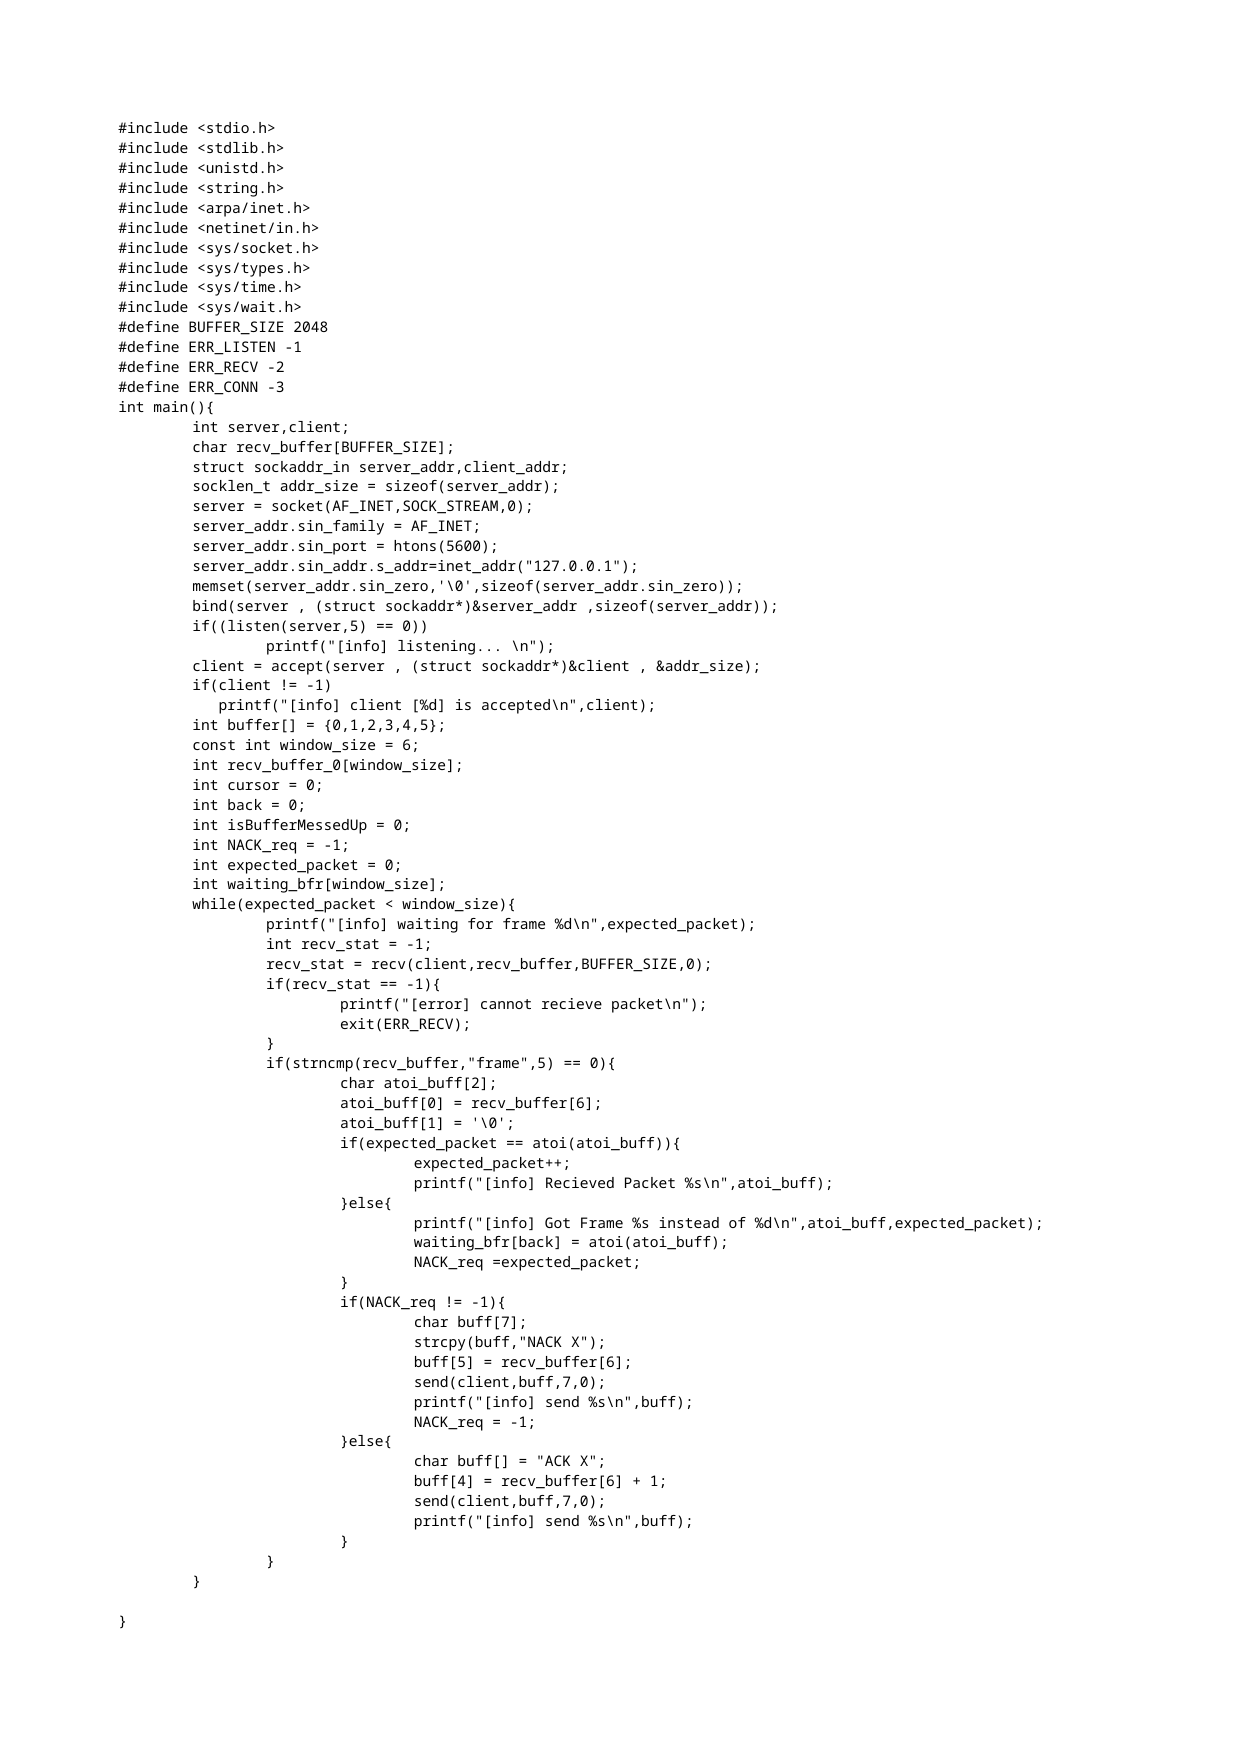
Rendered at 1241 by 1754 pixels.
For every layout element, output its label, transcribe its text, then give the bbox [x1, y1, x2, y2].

text char recv_buffer[BUFFER_SIZE]; [118, 436, 1122, 456]
text NACK_req =expected_packet; [118, 1252, 1122, 1272]
text } [118, 1272, 1122, 1292]
text printf("[info] listening... \n"); [118, 635, 1122, 655]
text int cursor = 0; [118, 775, 1122, 794]
text atoi_buff[1] = '\0'; [118, 1113, 1122, 1133]
text #include <unistd.h> [118, 158, 1122, 178]
text #include <sys/wait.h> [118, 297, 1122, 317]
text }else{ [118, 1192, 1122, 1212]
text int buffer[] = {0,1,2,3,4,5}; [118, 715, 1122, 735]
text recv_stat = recv(client,recv_buffer,BUFFER_SIZE,0); [118, 954, 1122, 974]
text socklen_t addr_size = sizeof(server_addr); [118, 476, 1122, 496]
text buff[4] = recv_buffer[6] + 1; [118, 1471, 1122, 1491]
text bind(server , (struct sockaddr*)&server_addr ,sizeof(server_addr)); [118, 596, 1122, 616]
text printf("[info] Got Frame %s instead of %d\n",atoi_buff,expected_packet); [118, 1212, 1122, 1232]
text const int window_size = 6; [118, 735, 1122, 755]
text #define ERR_RECV -2 [118, 357, 1122, 377]
text if((listen(server,5) == 0)) [118, 616, 1122, 635]
text exit(ERR_RECV); [118, 1013, 1122, 1033]
text #include <sys/types.h> [118, 257, 1122, 277]
text int recv_stat = -1; [118, 934, 1122, 954]
text #include <netinet/in.h> [118, 218, 1122, 237]
text #include <stdio.h> [118, 118, 1122, 138]
text atoi_buff[0] = recv_buffer[6]; [118, 1093, 1122, 1113]
text server = socket(AF_INET,SOCK_STREAM,0); [118, 496, 1122, 516]
text int main(){ [118, 397, 1122, 417]
text server_addr.sin_addr.s_addr=inet_addr("127.0.0.1"); [118, 556, 1122, 576]
text if(client != -1) [118, 675, 1122, 695]
text waiting_bfr[back] = atoi(atoi_buff); [118, 1232, 1122, 1252]
text buff[5] = recv_buffer[6]; [118, 1352, 1122, 1372]
text struct sockaddr_in server_addr,client_addr; [118, 456, 1122, 476]
text #define ERR_CONN -3 [118, 377, 1122, 397]
text int recv_buffer_0[window_size]; [118, 755, 1122, 775]
text #include <sys/time.h> [118, 277, 1122, 297]
text #include <sys/socket.h> [118, 237, 1122, 257]
text if(strncmp(recv_buffer,"frame",5) == 0){ [118, 1053, 1122, 1073]
text memset(server_addr.sin_zero,'\0',sizeof(server_addr.sin_zero)); [118, 576, 1122, 596]
text expected_packet++; [118, 1153, 1122, 1173]
text #define BUFFER_SIZE 2048 [118, 317, 1122, 337]
text } [118, 1033, 1122, 1053]
text printf("[info] send %s\n",buff); [118, 1511, 1122, 1531]
text NACK_req = -1; [118, 1411, 1122, 1431]
text printf("[info] send %s\n",buff); [118, 1391, 1122, 1411]
text client = accept(server , (struct sockaddr*)&client , &addr_size); [118, 655, 1122, 675]
text if(recv_stat == -1){ [118, 974, 1122, 993]
text } [118, 1610, 1122, 1630]
text if(expected_packet == atoi(atoi_buff)){ [118, 1133, 1122, 1153]
text if(NACK_req != -1){ [118, 1292, 1122, 1312]
text int back = 0; [118, 794, 1122, 814]
text } [118, 1571, 1122, 1590]
text int isBufferMessedUp = 0; [118, 814, 1122, 834]
text char atoi_buff[2]; [118, 1073, 1122, 1093]
text printf("[info] waiting for frame %d\n",expected_packet); [118, 914, 1122, 934]
text server_addr.sin_family = AF_INET; [118, 516, 1122, 536]
text char buff[7]; [118, 1312, 1122, 1332]
text int server,client; [118, 417, 1122, 436]
text #define ERR_LISTEN -1 [118, 337, 1122, 357]
text int waiting_bfr[window_size]; [118, 874, 1122, 894]
text #include <string.h> [118, 178, 1122, 198]
text while(expected_packet < window_size){ [118, 894, 1122, 914]
text char buff[] = "ACK X"; [118, 1451, 1122, 1471]
text strcpy(buff,"NACK X"); [118, 1332, 1122, 1352]
text send(client,buff,7,0); [118, 1372, 1122, 1391]
text server_addr.sin_port = htons(5600); [118, 536, 1122, 556]
text printf("[error] cannot recieve packet\n"); [118, 993, 1122, 1013]
text printf("[info] client [%d] is accepted\n",client); [118, 695, 1122, 715]
text int NACK_req = -1; [118, 834, 1122, 854]
text } [118, 1551, 1122, 1571]
text int expected_packet = 0; [118, 854, 1122, 874]
text #include <stdlib.h> [118, 138, 1122, 158]
text #include <arpa/inet.h> [118, 198, 1122, 218]
text printf("[info] Recieved Packet %s\n",atoi_buff); [118, 1173, 1122, 1192]
text } [118, 1531, 1122, 1551]
text }else{ [118, 1431, 1122, 1451]
text send(client,buff,7,0); [118, 1491, 1122, 1511]
